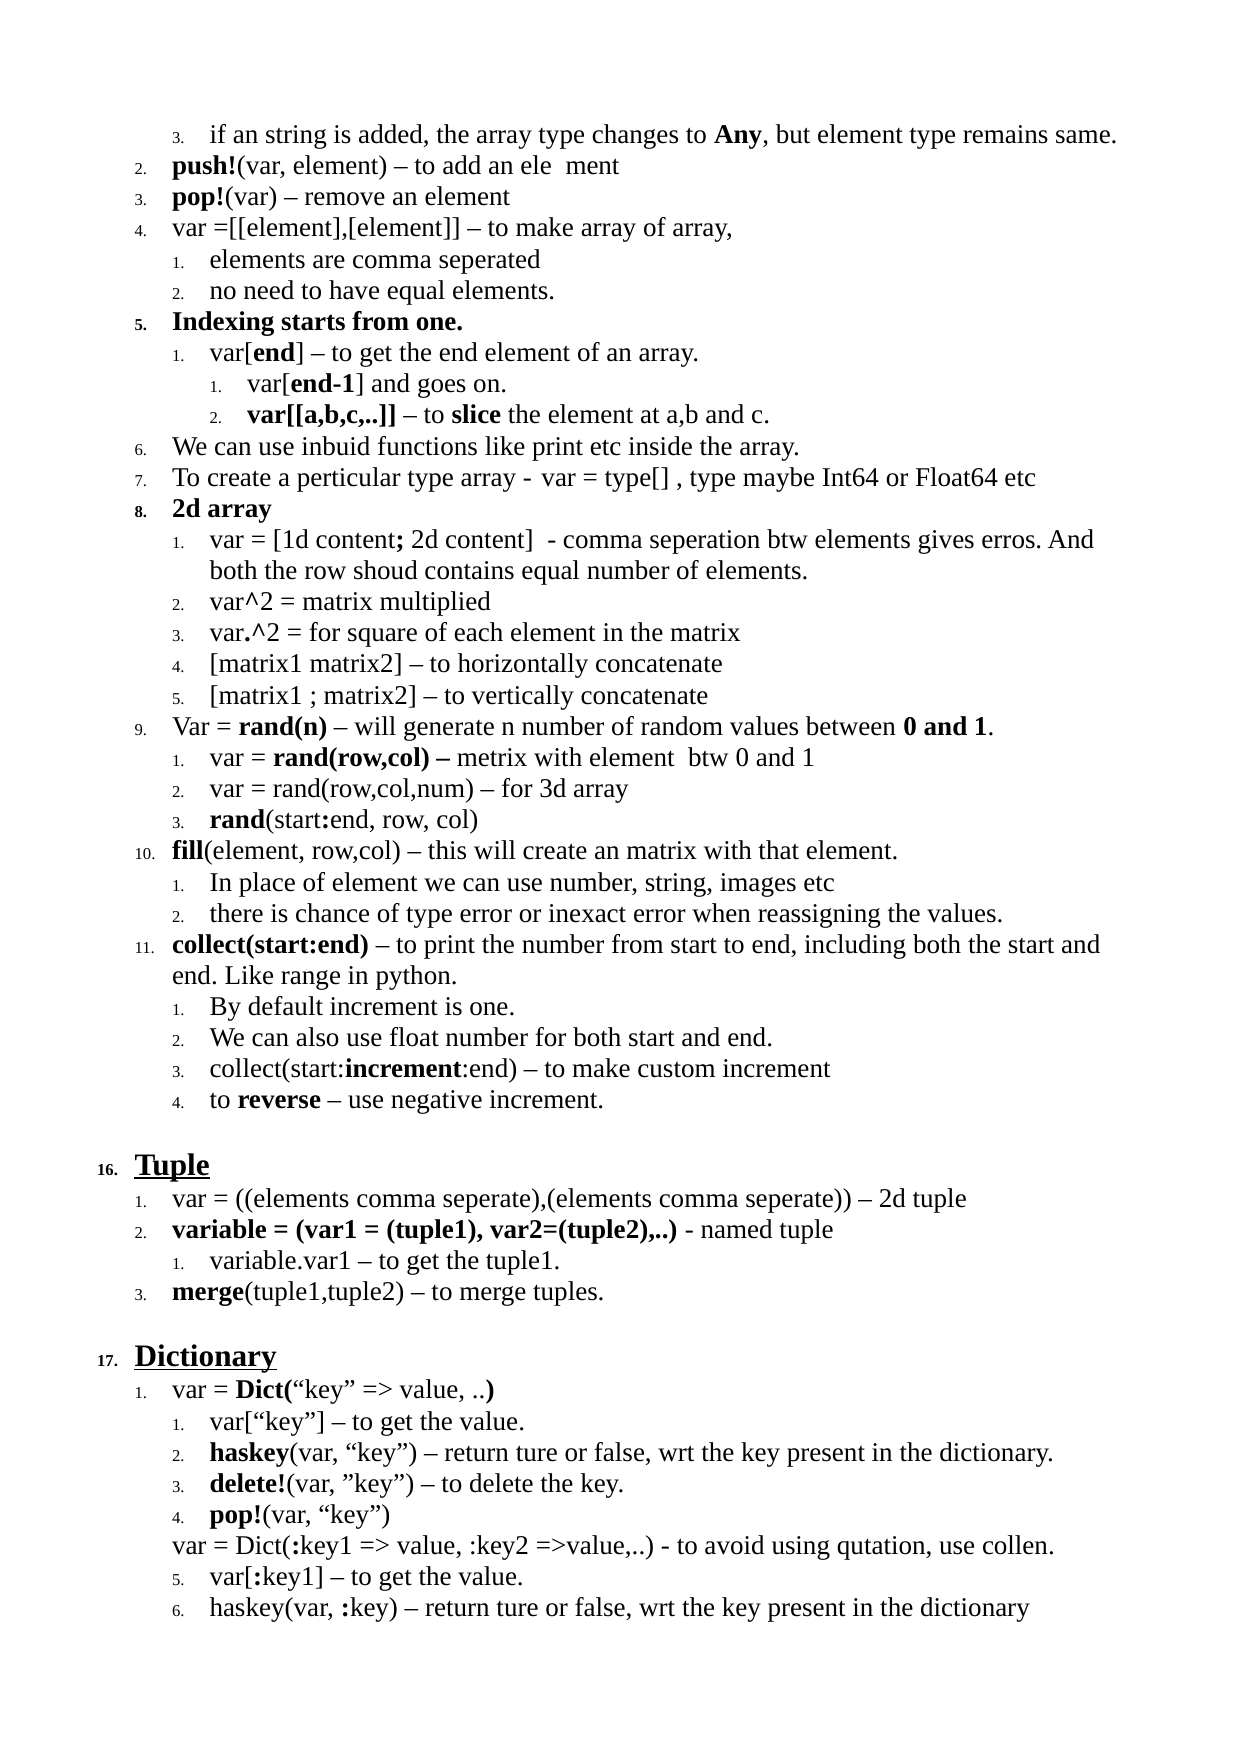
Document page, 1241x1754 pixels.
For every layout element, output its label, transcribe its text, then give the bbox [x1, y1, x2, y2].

list Tuple [97, 1146, 1123, 1182]
list var^2 = matrix multiplied [172, 585, 1123, 616]
list var = ((elements comma seperate),(elements comma seperate)) – 2d tuple [134, 1182, 1123, 1213]
list elements are comma seperated [172, 243, 1123, 274]
list [matrix1 matrix2] – to horizontally concatenate [172, 648, 1123, 679]
list no need to have equal elements. [172, 274, 1123, 305]
list merge(tuple1,tuple2) – to merge tuples. [134, 1275, 1123, 1306]
list var[[a,b,c,..]] – to slice the element at a,b and c. [209, 398, 1123, 429]
list var = [1d content; 2d content] - comma seperation btw elements gives erros. And both the row shoud contains equal number of elements. [172, 523, 1123, 585]
list haskey(var, “key”) – return ture or false, wrt the key present in the dictionary. [172, 1436, 1123, 1467]
list there is chance of type error or inexact error when reassigning the values. [172, 897, 1123, 928]
list To create a perticular type array - var = type[] , type maybe Int64 or Float64 etc [134, 461, 1123, 492]
list 2d array [134, 492, 1123, 523]
list var.^2 = for square of each element in the matrix [172, 616, 1123, 648]
list var = Dict(“key” => value, ..) [134, 1373, 1123, 1405]
list var[:key1] – to get the value. [172, 1560, 1123, 1592]
list delete!(var, ”key”) – to delete the key. [172, 1467, 1123, 1498]
list [matrix1 ; matrix2] – to vertically concatenate [172, 679, 1123, 710]
list By default increment is one. [172, 990, 1123, 1021]
list fill(element, row,col) – this will create an matrix with that element. [134, 834, 1123, 866]
list pop!(var) – remove an element [134, 180, 1123, 212]
list if an string is added, the array type changes to Any, but element type remains same. [172, 118, 1123, 149]
list push!(var, element) – to add an ele ment [134, 149, 1123, 180]
list var =[[element],[element]] – to make array of array, [134, 212, 1123, 243]
list collect(start:end) – to print the number from start to end, including both the start and end. Like range in python. [134, 928, 1123, 990]
list variable = (var1 = (tuple1), var2=(tuple2),..) - named tuple [134, 1213, 1123, 1244]
list var[end-1] and goes on. [209, 367, 1123, 398]
list Indexing starts from one. [134, 305, 1123, 336]
list We can use inbuid functions like print etc inside the array. [134, 429, 1123, 461]
list rand(start:end, row, col) [172, 803, 1123, 834]
list var = rand(row,col,num) – for 3d array [172, 772, 1123, 803]
list var = rand(row,col) – metrix with element btw 0 and 1 [172, 741, 1123, 772]
list haskey(var, :key) – return ture or false, wrt the key present in the dictionary [172, 1592, 1123, 1623]
list In place of element we can use number, string, images etc [172, 866, 1123, 897]
list Var = rand(n) – will generate n number of random values between 0 and 1. [134, 710, 1123, 741]
list to reverse – use negative increment. [172, 1084, 1123, 1115]
list variable.var1 – to get the tuple1. [172, 1244, 1123, 1275]
list pop!(var, “key”) [172, 1498, 1123, 1529]
list var[end] – to get the end element of an array. [172, 336, 1123, 367]
list collect(start:increment:end) – to make custom increment [172, 1052, 1123, 1084]
list We can also use float number for both start and end. [172, 1021, 1123, 1052]
list var[“key”] – to get the value. [172, 1405, 1123, 1436]
list Dictionary [97, 1338, 1123, 1373]
list var = Dict(:key1 => value, :key2 =>value,..) - to avoid using qutation, use collen. [134, 1529, 1123, 1560]
